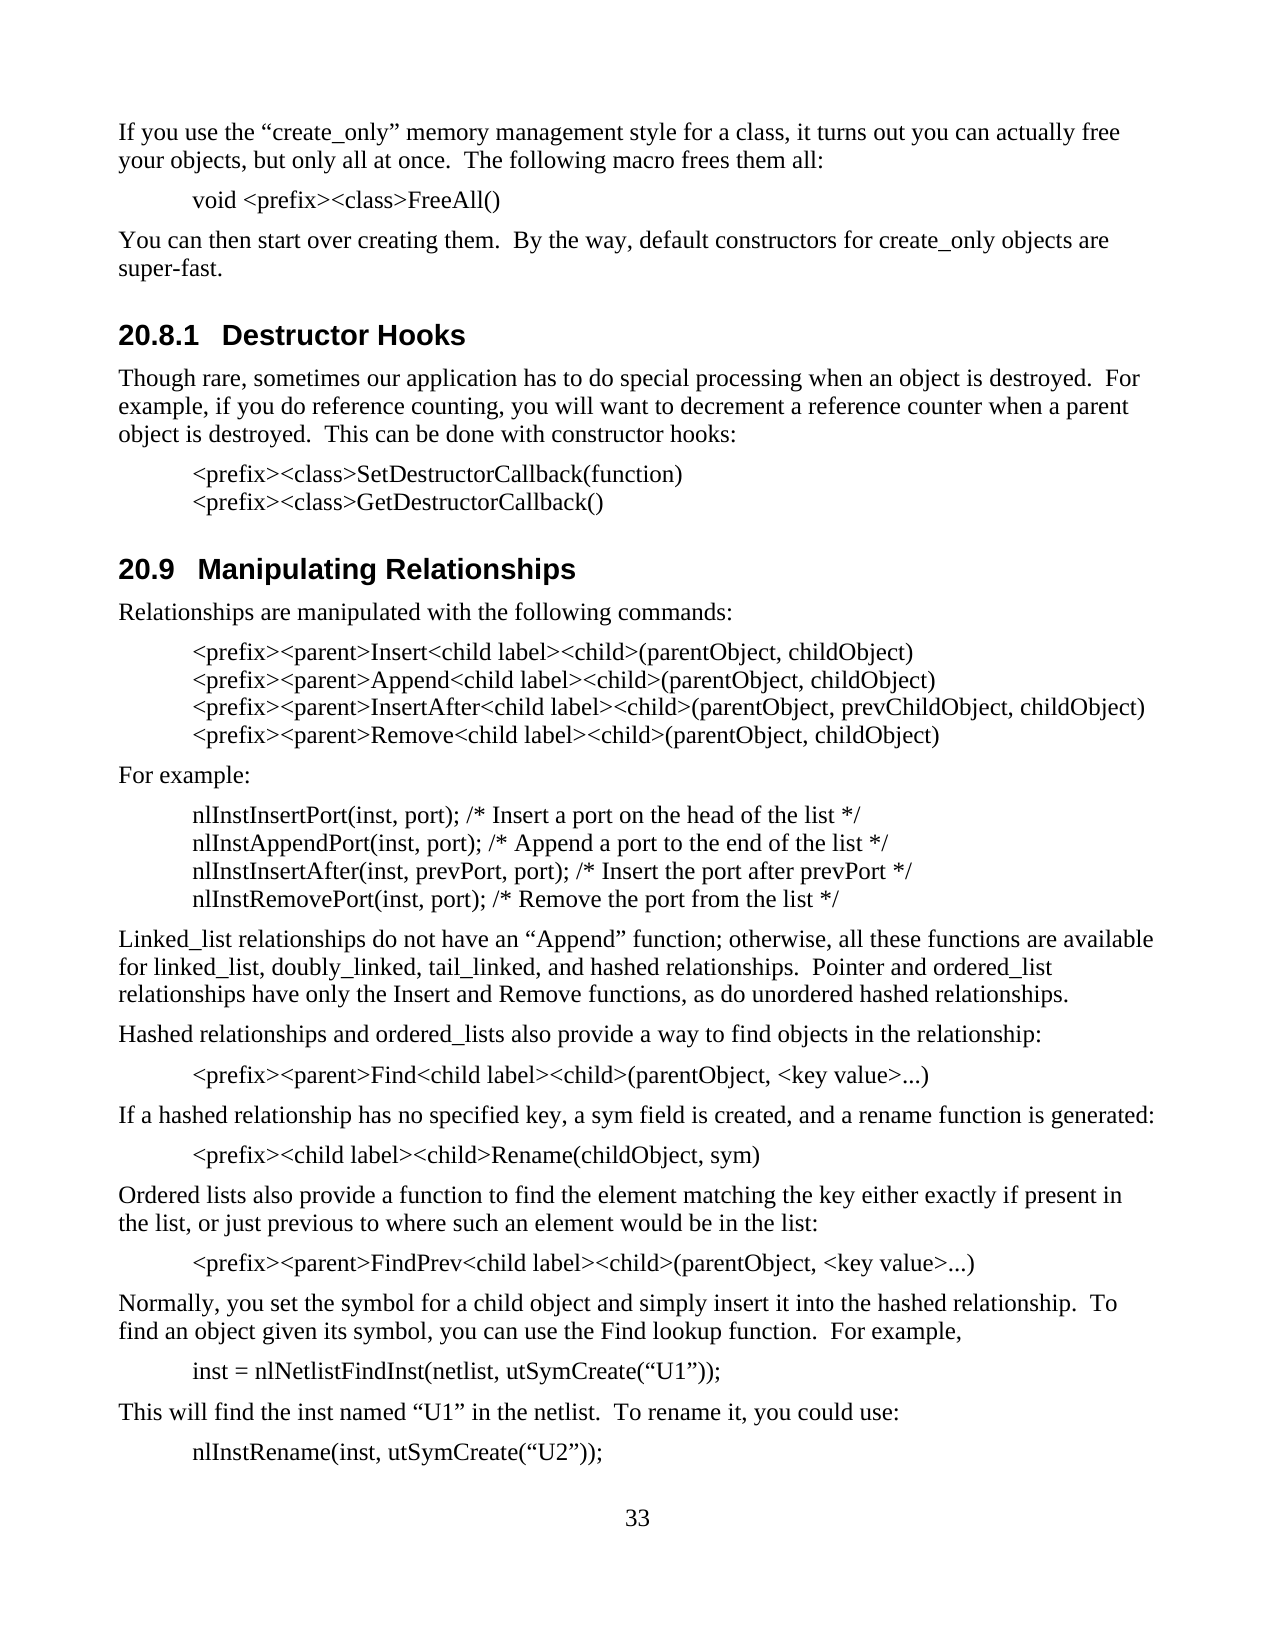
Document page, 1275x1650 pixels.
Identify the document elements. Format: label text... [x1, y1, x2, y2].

text You can then start over creating them. By the way, default constructors for create_only objects are super-fast. [118, 226, 1157, 282]
text <prefix><parent>FindPrev<child label><child>(parentObject, <key value>...) [118, 1249, 1157, 1277]
subtitle Destructor Hooks [118, 319, 1157, 352]
text <prefix><parent>Insert<child label><child>(parentObject, childObject) <prefix><parent>Append<child label><child>(parentObject, childObject) <prefix><parent>InsertAfter<child label><child>(parentObject, prevChildObject, childObject) <prefix><parent>Remove<child label><child>(parentObject, childObject) [118, 638, 1157, 749]
subtitle Manipulating Relationships [118, 553, 1157, 585]
text Hashed relationships and ordered_lists also provide a way to find objects in the relationship: [118, 1021, 1157, 1048]
text <prefix><class>SetDestructorCallback(function) [118, 460, 1157, 488]
text nlInstInsertAfter(inst, prevPort, port); /* Insert the port after prevPort */ [118, 857, 1157, 885]
text inst = nlNetlistFindInst(netlist, utSymCreate(“U1”)); [118, 1357, 1157, 1385]
text nlInstRename(inst, utSymCreate(“U2”)); [118, 1438, 1157, 1466]
text nlInstAppendPort(inst, port); /* Append a port to the end of the list */ [118, 829, 1157, 857]
text If a hashed relationship has no specified key, a sym field is created, and a rename function is generated: [118, 1101, 1157, 1129]
text Linked_list relationships do not have an “Append” function; otherwise, all these functions are available for linked_list, doubly_linked, tail_linked, and hashed relationships. Pointer and ordered_list relationships have only the Insert and Remove functions, as do unordered hashed relationships. [118, 925, 1157, 1008]
text nlInstInsertPort(inst, port); /* Insert a port on the head of the list */ [118, 802, 1157, 829]
text Relationships are manipulated with the following commands: [118, 598, 1157, 626]
text <prefix><class>GetDestructorCallback() [118, 488, 1157, 515]
text <prefix><parent>Find<child label><child>(parentObject, <key value>...) [118, 1061, 1157, 1088]
text void <prefix><class>FreeAll() [118, 186, 1157, 214]
text nlInstRemovePort(inst, port); /* Remove the port from the list */ [118, 885, 1157, 912]
text Ordered lists also provide a function to find the element matching the key either exactly if present in the list, or just previous to where such an element would be in the list: [118, 1181, 1157, 1237]
text Normally, you set the symbol for a child object and simply insert it into the hashed relationship. To find an object given its symbol, you can use the Find lookup function. For example, [118, 1289, 1157, 1345]
text Though rare, sometimes our application has to do special processing when an object is destroyed. For example, if you do reference counting, you will want to decrement a reference counter when a parent object is destroyed. This can be done with constructor hooks: [118, 364, 1157, 447]
text For example: [118, 761, 1157, 789]
text <prefix><child label><child>Rename(childObject, sym) [118, 1141, 1157, 1169]
text If you use the “create_only” memory management style for a class, it turns out you can actually free your objects, but only all at once. The following macro frees them all: [118, 118, 1157, 173]
text This will find the inst named “U1” in the netlist. To rename it, you could use: [118, 1398, 1157, 1425]
